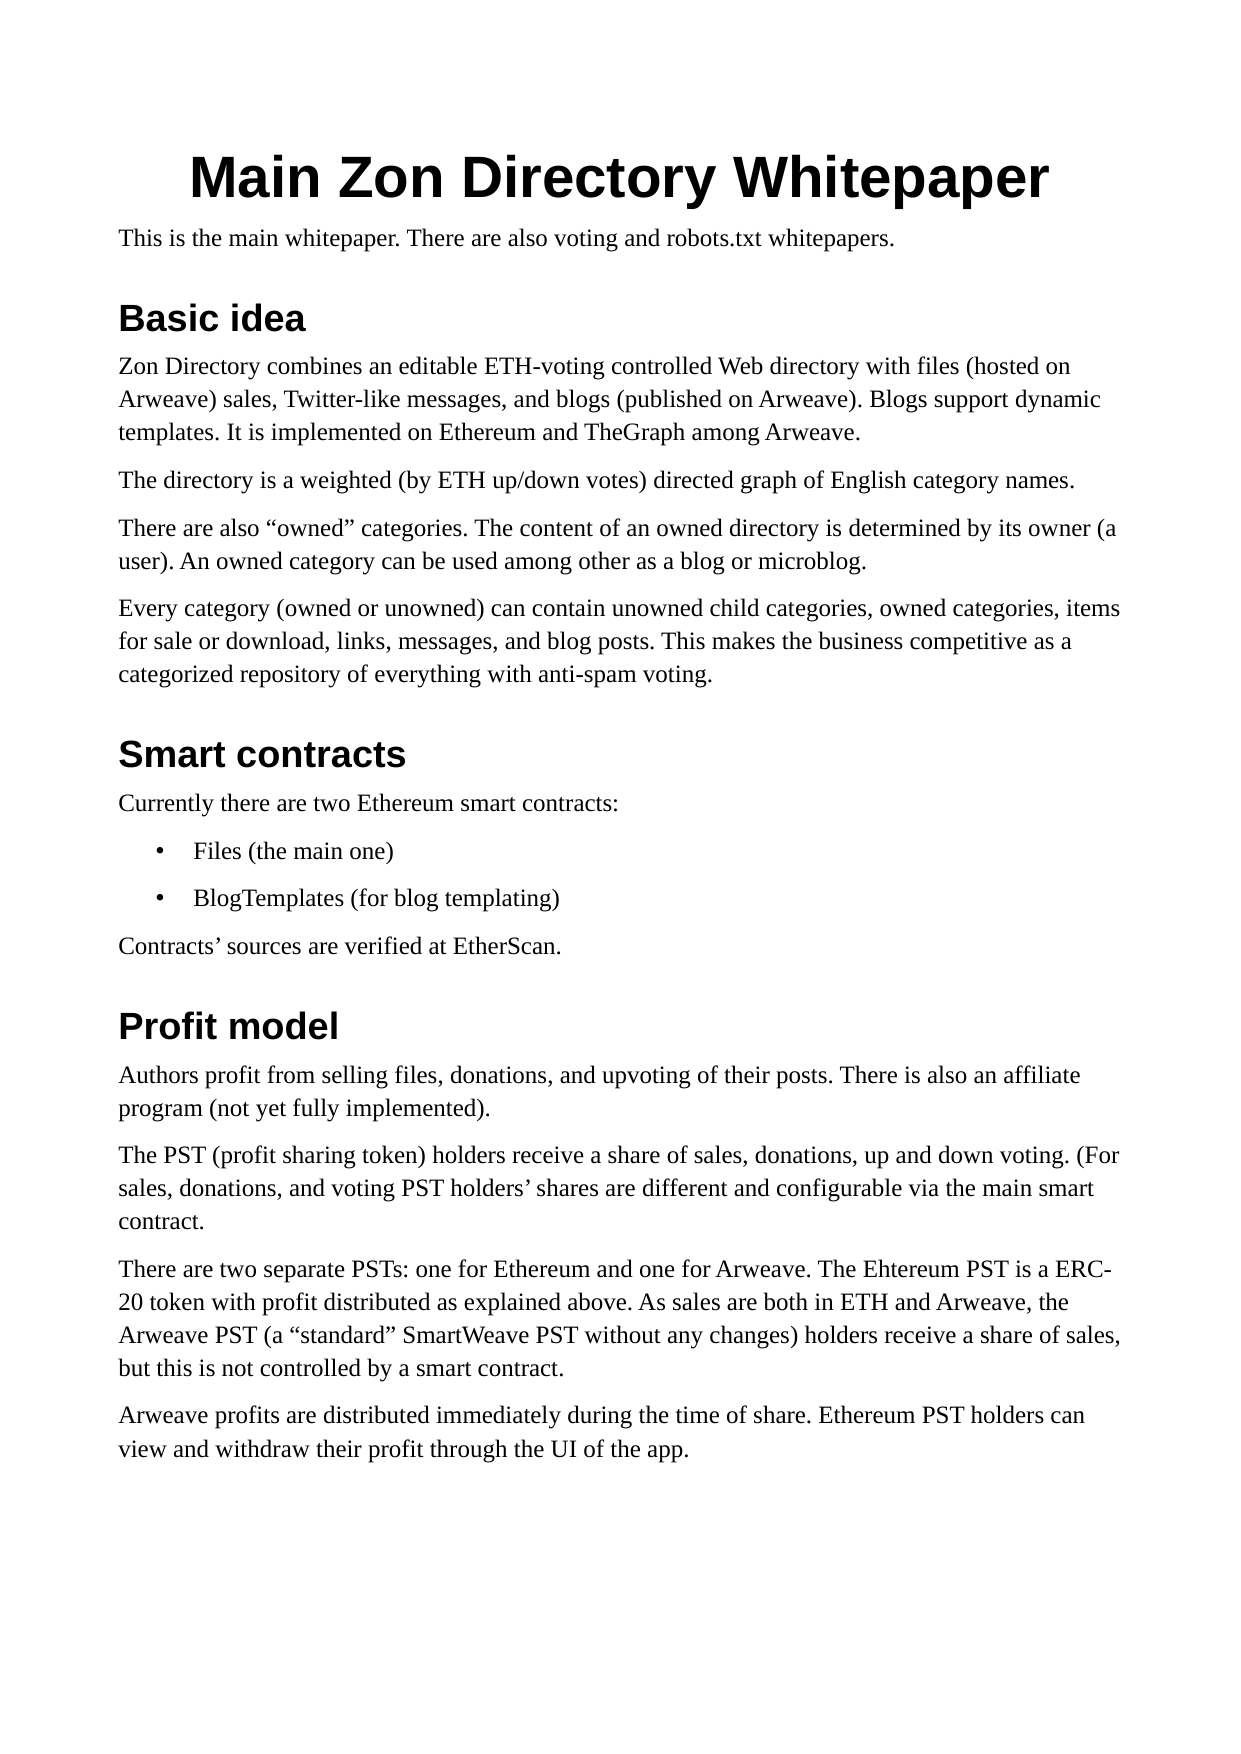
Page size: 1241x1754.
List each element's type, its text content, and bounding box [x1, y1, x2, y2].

text Currently there are two Ethereum smart contracts: [118, 788, 1122, 817]
text Authors profit from selling files, donations, and upvoting of their posts. There is also an affiliate program (not yet fully implemented). [118, 1060, 1122, 1121]
subtitle Profit model [118, 1003, 1122, 1047]
subtitle Smart contracts [118, 732, 1122, 776]
text Arweave profits are distributed immediately during the time of share. Ethereum PST holders can view and withdraw their profit through the UI of the app. [118, 1401, 1122, 1462]
text Contracts’ sources are verified at EtherScan. [118, 931, 1122, 960]
text This is the main whitepaper. There are also voting and robots.txt whitepapers. [118, 223, 1122, 251]
text There are two separate PSTs: one for Ethereum and one for Arweave. The Ehtereum PST is a ERC-20 token with profit distributed as explained above. As sales are both in ETH and Arweave, the Arweave PST (a “standard” SmartWeave PST without any changes) holders receive a share of sales, but this is not controlled by a smart contract. [118, 1254, 1122, 1382]
text Zon Directory combines an editable ETH-voting controlled Web directory with files (hosted on Arweave) sales, Twitter-like messages, and blogs (published on Arweave). Blogs support dynamic templates. It is implemented on Ethereum and TheGraph among Arweave. [118, 351, 1122, 446]
list BlogTemplates (for blog templating) [156, 883, 1122, 912]
subtitle Basic idea [118, 295, 1122, 339]
text The directory is a weighted (by ETH up/down votes) directed graph of English category names. [118, 465, 1122, 494]
text There are also “owned” categories. The content of an owned directory is determined by its owner (a user). An owned category can be used among other as a blog or microblog. [118, 513, 1122, 574]
list Files (the main one) [156, 836, 1122, 864]
text The PST (profit sharing token) holders receive a share of sales, donations, up and down voting. (For sales, donations, and voting PST holders’ shares are different and configurable via the main smart contract. [118, 1140, 1122, 1235]
title Main Zon Directory Whitepaper [118, 143, 1122, 210]
text Every category (owned or unowned) can contain unowned child categories, owned categories, items for sale or download, links, messages, and blog posts. This makes the business competitive as a categorized repository of everything with anti-spam voting. [118, 593, 1122, 688]
